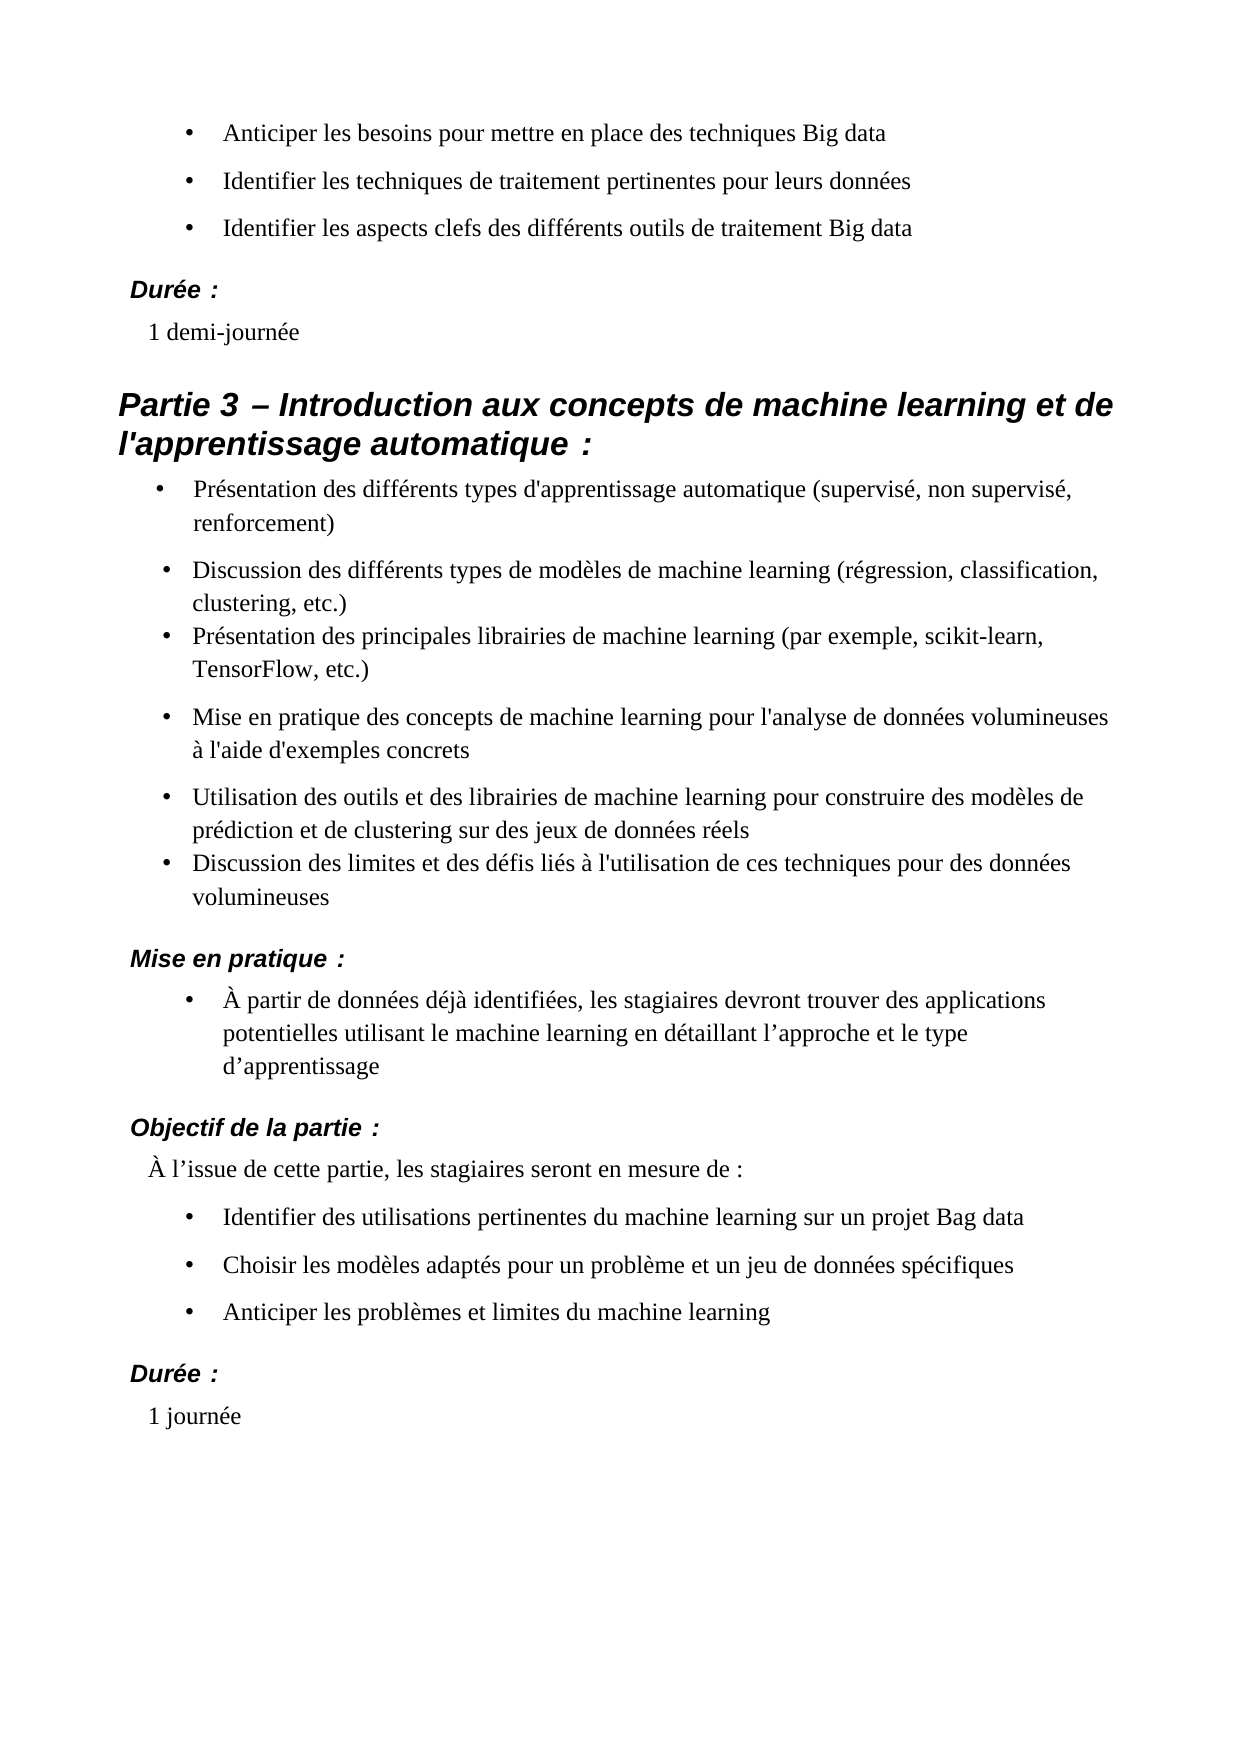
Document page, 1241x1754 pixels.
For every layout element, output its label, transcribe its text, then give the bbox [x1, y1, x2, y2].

list À partir de données déjà identifiées, les stagiaires devront trouver des applications potentielles utilisant le machine learning en détaillant l’approche et le type d’apprentissage [185, 985, 1122, 1080]
subtitle Durée : [130, 1359, 1110, 1388]
list Discussion des différents types de modèles de machine learning (régression, classification, clustering, etc.) [162, 555, 1122, 617]
list Mise en pratique des concepts de machine learning pour l'analyse de données volumineuses à l'aide d'exemples concrets [162, 702, 1122, 764]
list Identifier des utilisations pertinentes du machine learning sur un projet Bag data [185, 1202, 1122, 1231]
list Choisir les modèles adaptés pour un problème et un jeu de données spécifiques [185, 1250, 1122, 1278]
subtitle Objectif de la partie : [130, 1113, 1110, 1142]
list Anticiper les problèmes et limites du machine learning [185, 1297, 1122, 1326]
text À l’issue de cette partie, les stagiaires seront en mesure de : [148, 1154, 1122, 1183]
list Présentation des principales librairies de machine learning (par exemple, scikit-learn, TensorFlow, etc.) [162, 621, 1122, 683]
text 1 journée [148, 1401, 1122, 1429]
list Présentation des différents types d'apprentissage automatique (supervisé, non supervisé, renforcement) [156, 474, 1122, 536]
subtitle Durée : [130, 276, 1110, 304]
list Identifier les aspects clefs des différents outils de traitement Big data [185, 213, 1122, 242]
list Anticiper les besoins pour mettre en place des techniques Big data [185, 118, 1122, 147]
list Discussion des limites et des défis liés à l'utilisation de ces techniques pour des données volumineuses [162, 848, 1122, 910]
list Identifier les techniques de traitement pertinentes pour leurs données [185, 166, 1122, 194]
text 1 demi-journée [148, 317, 1122, 346]
list Utilisation des outils et des librairies de machine learning pour construire des modèles de prédiction et de clustering sur des jeux de données réels [162, 782, 1122, 844]
subtitle Partie 3 – Introduction aux concepts de machine learning et de l'apprentissage automatique : [118, 385, 1122, 462]
subtitle Mise en pratique : [130, 944, 1110, 972]
